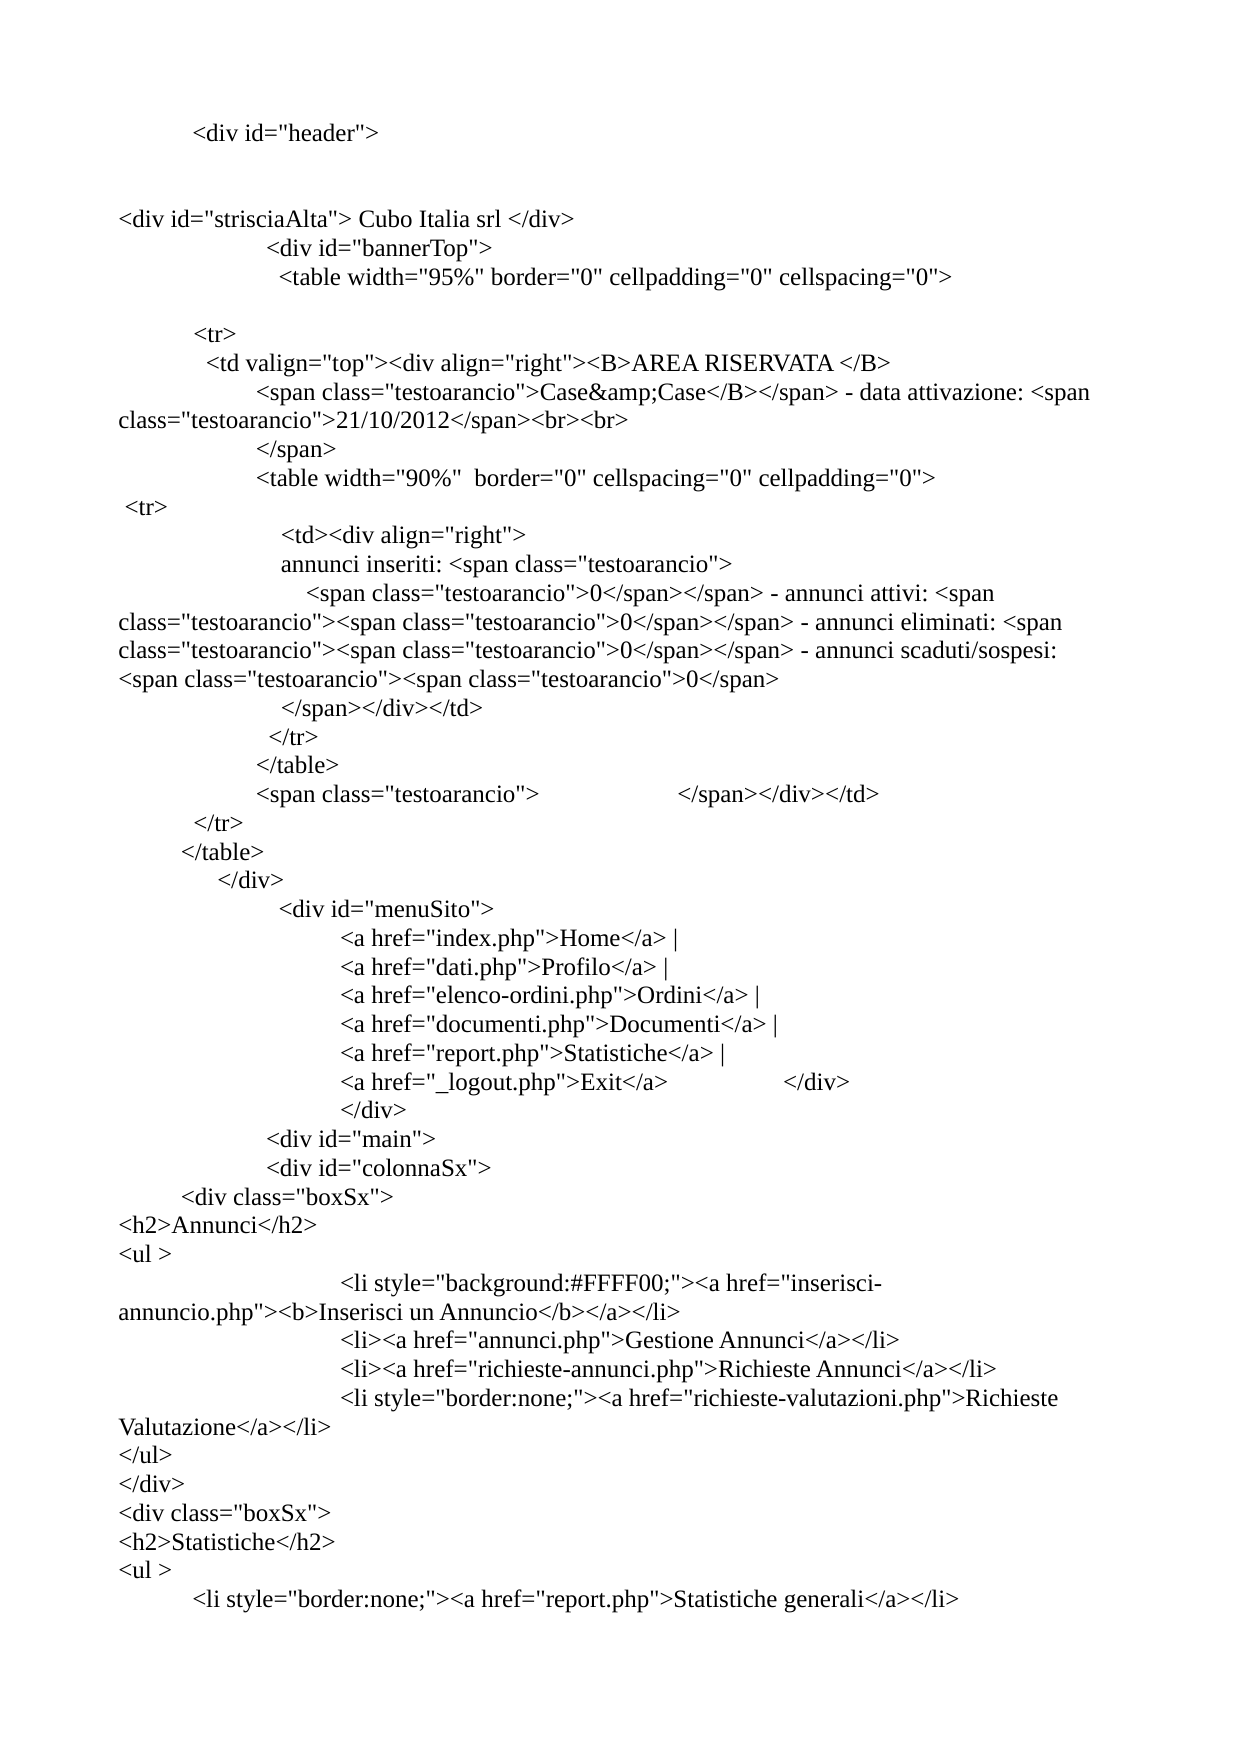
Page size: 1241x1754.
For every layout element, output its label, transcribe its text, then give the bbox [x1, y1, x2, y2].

text <a href="report.php">Statistiche</a> | [118, 1038, 1122, 1067]
text <span class="testoarancio">0</span></span> - annunci attivi: <span class="testoarancio"><span class="testoarancio">0</span></span> - annunci eliminati: <span class="testoarancio"><span class="testoarancio">0</span></span> - annunci scaduti/sospesi: <span class="testoarancio"><span class="testoarancio">0</span> [118, 578, 1122, 693]
text annunci inseriti: <span class="testoarancio"> [118, 549, 1122, 578]
text <div id="strisciaAlta"> Cubo Italia srl </div> [118, 204, 1122, 233]
text <span class="testoarancio">Case&amp;Case</B></span> - data attivazione: <span class="testoarancio">21/10/2012</span><br><br> [118, 377, 1122, 434]
text <span class="testoarancio"> </span></div></td> [118, 779, 1122, 808]
text </div> <div id="main"> <div id="colonnaSx"> <div class="boxSx"> <h2>Annunci</h2> <ul > <li style="background:#FFFF00;"><a href="inserisci-annuncio.php"><b>Inserisci un Annuncio</b></a></li> <li><a href="annunci.php">Gestione Annunci</a></li> <li><a href="richieste-annunci.php">Richieste Annunci</a></li> <li style="border:none;"><a href="richieste-valutazioni.php">Richieste Valutazione</a></li> </ul> </div> <div class="boxSx"> <h2>Statistiche</h2> <ul > <li style="border:none;"><a href="report.php">Statistiche generali</a></li> [118, 1096, 1122, 1613]
text <a href="dati.php">Profilo</a> | [118, 952, 1122, 981]
text <a href="index.php">Home</a> | [118, 923, 1122, 952]
text <a href="documenti.php">Documenti</a> | [118, 1009, 1122, 1038]
text <tr> [118, 319, 1122, 348]
text </table> [118, 837, 1122, 866]
text <td><div align="right"> [118, 521, 1122, 549]
text <table width="90%" border="0" cellspacing="0" cellpadding="0"> [118, 463, 1122, 492]
text <tr> [118, 492, 1122, 521]
text </tr> [118, 808, 1122, 837]
text <div id="bannerTop"> [118, 233, 1122, 262]
text <td valign="top"><div align="right"><B>AREA RISERVATA </B> [118, 348, 1122, 377]
text <table width="95%" border="0" cellpadding="0" cellspacing="0"> [118, 262, 1122, 291]
text <div id="menuSito"> [118, 894, 1122, 923]
text <a href="elenco-ordini.php">Ordini</a> | [118, 981, 1122, 1009]
text <div id="header"> [118, 118, 1122, 176]
text </tr> [118, 722, 1122, 751]
text </div> [118, 866, 1122, 894]
text </table> [118, 751, 1122, 779]
text </span></div></td> [118, 693, 1122, 722]
text <a href="_logout.php">Exit</a> </div> [118, 1067, 1122, 1096]
text </span> [118, 434, 1122, 463]
